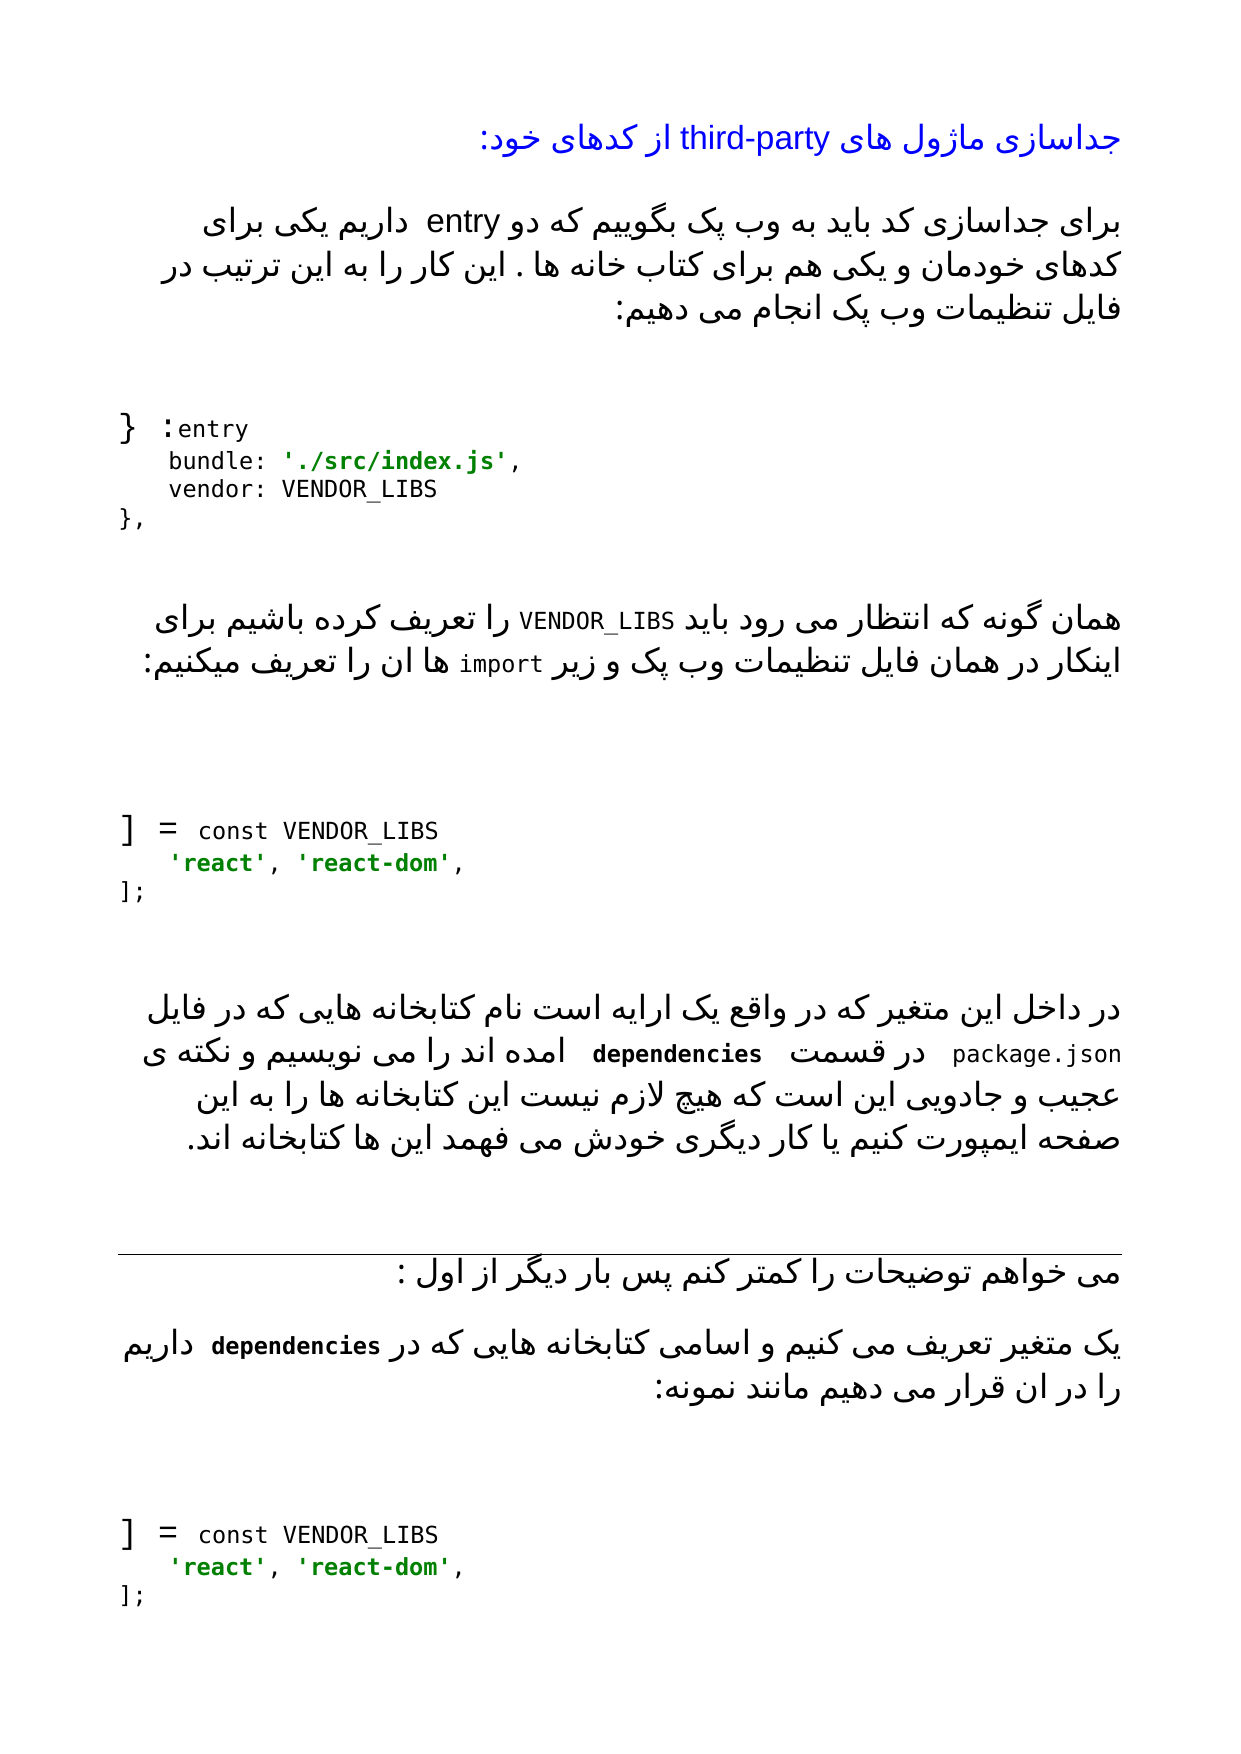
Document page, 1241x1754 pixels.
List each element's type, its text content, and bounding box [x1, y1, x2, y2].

text const VENDOR_LIBS = [ [118, 1516, 1122, 1554]
text 'react', 'react-dom', [118, 849, 1122, 878]
text }, [118, 504, 1122, 532]
text 'react', 'react-dom', [118, 1554, 1122, 1582]
text در داخل این متغیر که در واقع یک ارایه است نام کتابخانه هایی که در فایل package.json در قسمت dependencies امده اند را می نویسیم و نکته ی عجیب و جادویی این است که هیچ لازم نیست این کتابخانه ها را به این صفحه ایمپورت کنیم یا کار دیگری خودش می فهمد این ها کتابخانه اند. [118, 989, 1122, 1163]
text ]; [118, 878, 1122, 905]
text const VENDOR_LIBS = [ [118, 812, 1122, 849]
text ]; [118, 1582, 1122, 1609]
text entry: { [118, 410, 1122, 448]
text bundle: './src/index.js', [118, 448, 1122, 476]
text می خواهم توضیحات را کمتر کنم پس بار دیگر از اول : [118, 1255, 1122, 1297]
text همان گونه که انتظار می رود باید VENDOR_LIBS را تعریف کرده باشیم برای اینکار در همان فایل تنظیمات وب پک و زیر import ها ان را تعریف میکنیم: [118, 599, 1122, 812]
text یک متغیر تعریف می کنیم و اسامی کتابخانه هایی که در dependencies داریم را در ان قرار می دهیم مانند نمونه: [118, 1325, 1122, 1412]
text vendor: VENDOR_LIBS [118, 476, 1122, 504]
text جداسازی ماژول های third-party از کدهای خود: [118, 118, 1122, 163]
text برای جداسازی کد باید به وب پک بگوییم که دو entry داریم یکی برای کدهای خودمان و یکی هم برای کتاب خانه ها . این کار را به این ترتیب در فایل تنظیمات وب پک انجام می دهیم: [118, 201, 1122, 333]
